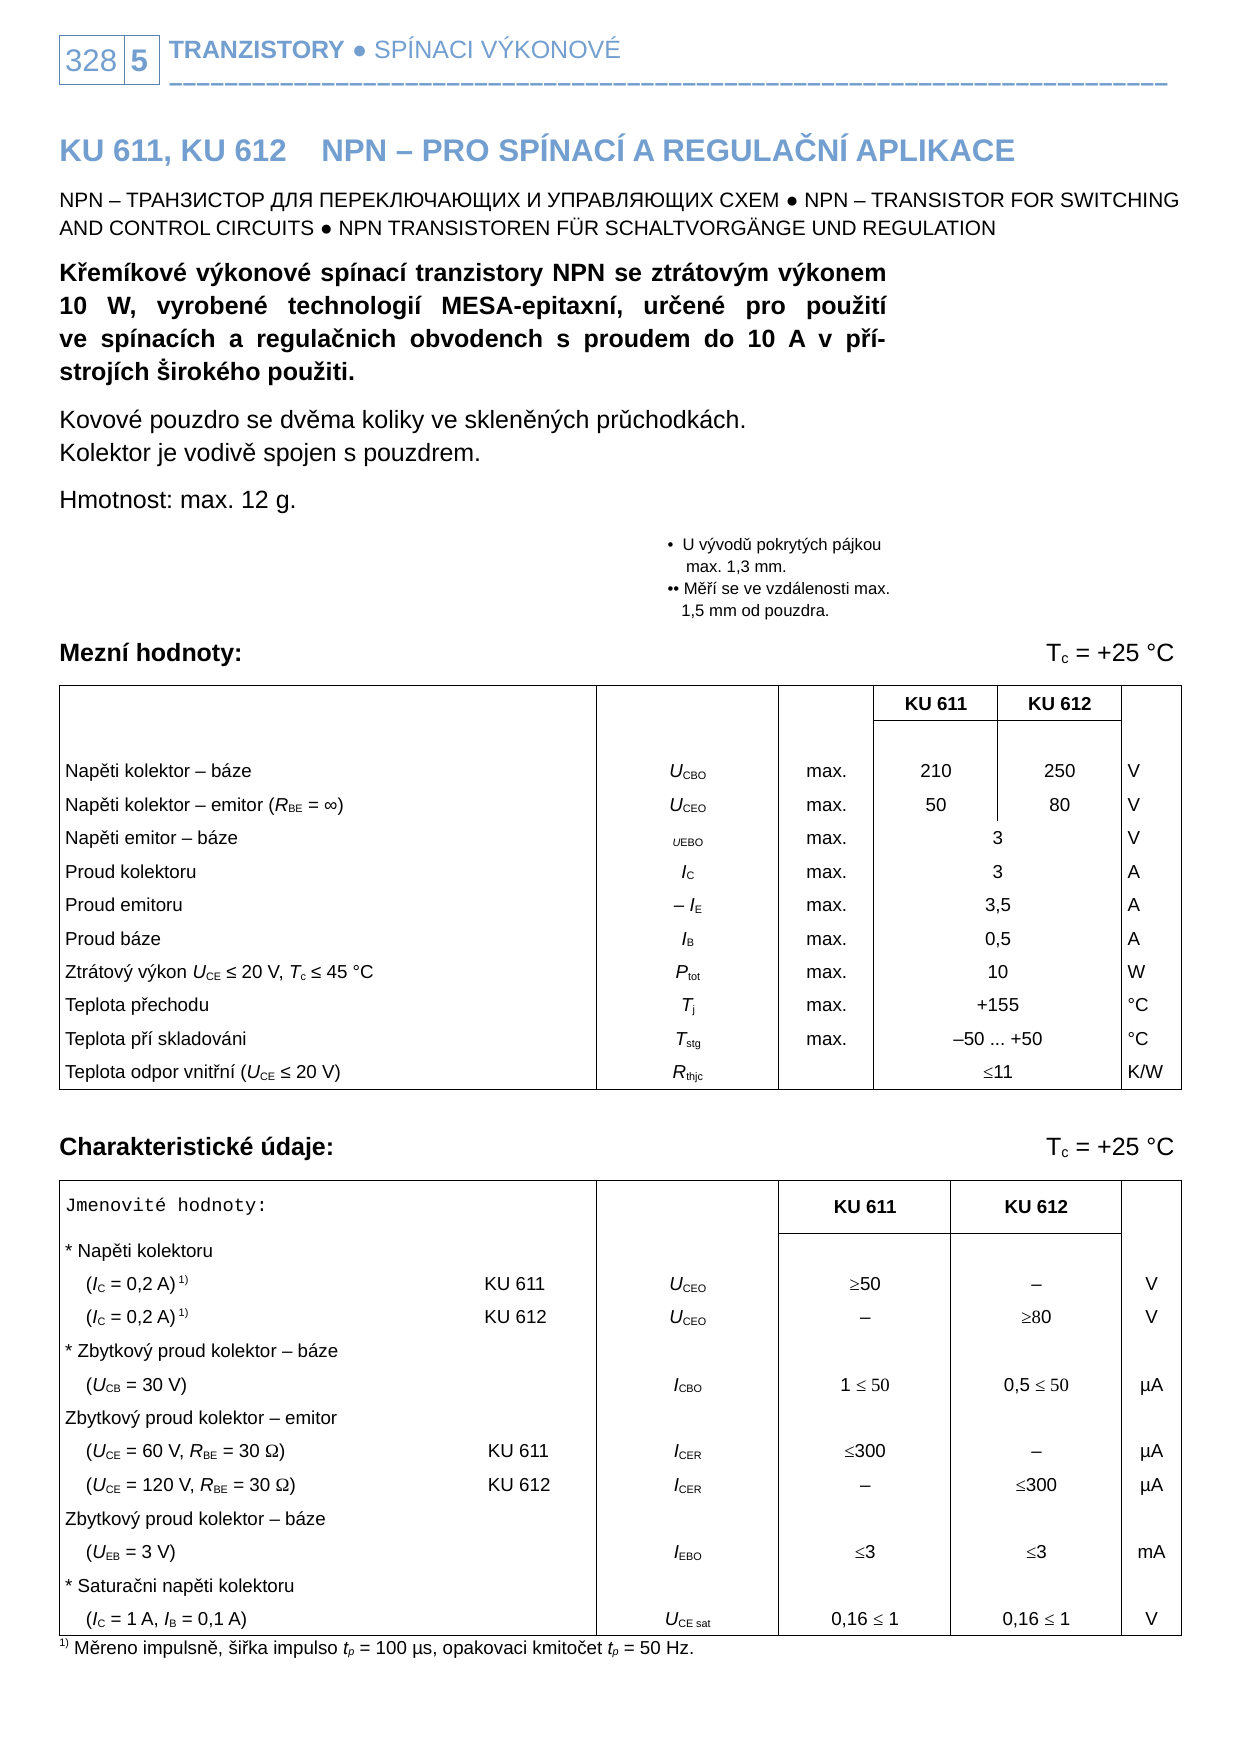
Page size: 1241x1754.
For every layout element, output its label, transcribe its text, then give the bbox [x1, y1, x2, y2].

table_cell °C [1122, 988, 1181, 1022]
table_cell ≤300 [951, 1468, 1121, 1501]
table_cell Teplota přechodu [60, 988, 596, 1022]
table_cell Ptot [597, 955, 778, 988]
table_cell [60, 720, 596, 754]
table_cell Rthjc [597, 1055, 778, 1089]
table_cell +155 [874, 988, 1121, 1022]
table_cell (UEB = 3 V) [60, 1535, 596, 1568]
table_cell UEBO [597, 821, 778, 854]
table_cell Ztrátový výkon UCE ≤ 20 V, Tc ≤ 45 °C [60, 955, 596, 988]
table_cell [779, 1234, 950, 1267]
table_cell –50 ... +50 [874, 1022, 1121, 1055]
table_header [1122, 686, 1181, 720]
table_cell [597, 1501, 778, 1535]
table_cell 210 [874, 754, 997, 788]
text Kovové pouzdro se dvěma koliky ve skleněných prǔchodkách. Kolektor je vodivě spojen s pouzdrem. [59, 404, 887, 466]
table_cell (UCE = 60 V, RBE = 30 Ω) KU 611 [60, 1434, 596, 1468]
table_cell (IC = 0,2 A) 1) KU 612 [60, 1300, 596, 1334]
text KU 611, KU 612 NPN – PRO SPÍNACÍ A REGULAČNÍ APLIKACE [59, 132, 1181, 168]
table_cell [951, 1234, 1121, 1267]
table_cell [597, 720, 778, 754]
table_header [597, 686, 778, 720]
table_cell UCEO [597, 1267, 778, 1300]
table_cell 3 [874, 821, 1121, 854]
table_cell – IE [597, 888, 778, 921]
table_cell 250 [998, 754, 1121, 788]
table_header 328 [60, 36, 124, 84]
table_cell ICER [597, 1434, 778, 1468]
table_cell 0,5 [874, 921, 1121, 955]
table_cell (UCE = 120 V, RBE = 30 Ω) KU 612 [60, 1468, 596, 1501]
table_cell – [779, 1300, 950, 1334]
table_cell [951, 1569, 1121, 1602]
table_cell max. [779, 821, 873, 854]
table_cell 1 ≤ 50 [779, 1368, 950, 1401]
table_cell [998, 721, 1121, 754]
table_cell [779, 720, 873, 754]
table_cell max. [779, 1022, 873, 1055]
table_cell Zbytkový proud kolektor – emitor [60, 1401, 596, 1434]
table_cell [951, 1334, 1121, 1367]
table_cell ICER [597, 1468, 778, 1501]
table_header [597, 1181, 778, 1232]
table_cell IC [597, 855, 778, 888]
table_header [60, 686, 596, 720]
text TRANZISTORY ● SPÍNACI VÝKONOVÉ –––––––––––––––––––––––––––––––––––––––––––––––––––––––––––––––––––––––– [168, 35, 1181, 97]
table_header [779, 686, 873, 720]
table_cell UCEO [597, 788, 778, 821]
table_cell µA [1122, 1434, 1181, 1468]
table_cell 3,5 [874, 888, 1121, 921]
text Křemíkové výkonové spínací tranzistory NPN se ztrátovým výkonem 10 W, vyrobené technologií MESA-epitaxní, určené pro použití ve spínacích a regulačnich obvodench s proudem do 10 A v pří-strojích ṧirokého použiti. [59, 258, 1181, 568]
table_cell Tstg [597, 1022, 778, 1055]
table_cell 0,16 ≤ 1 [779, 1602, 950, 1635]
table_cell max. [779, 888, 873, 921]
text 1) Měreno impulsně, šiřka impulso tp = 100 µs, opakovaci kmitočet tp = 50 Hz. [59, 1636, 1181, 1658]
table_cell 0,16 ≤ 1 [951, 1602, 1121, 1635]
table_cell Teplota odpor vnitřní (UCE ≤ 20 V) [60, 1055, 596, 1089]
table_header KU 612 [951, 1181, 1121, 1232]
table_cell – [951, 1267, 1121, 1300]
table_cell 80 [998, 788, 1121, 821]
table_cell [779, 1501, 950, 1535]
table_cell – [779, 1468, 950, 1501]
table_cell ≤3 [951, 1535, 1121, 1568]
table_cell [1122, 1401, 1181, 1434]
table_cell Tj [597, 988, 778, 1022]
text Mezní hodnoty: Tc = +25 °C [59, 638, 1181, 666]
table_cell [597, 1401, 778, 1434]
table_cell * Napěti kolektoru [60, 1233, 596, 1267]
table_header Jmenovité hodnoty: [60, 1181, 596, 1232]
table_cell Proud báze [60, 921, 596, 955]
text [923, 485, 1181, 514]
table_cell max. [779, 754, 873, 788]
table_cell mA [1122, 1535, 1181, 1568]
table_cell [779, 1334, 950, 1367]
text Charakteristické údaje: Tc = +25 °C [59, 1132, 1181, 1161]
table_cell 3 [874, 855, 1121, 888]
table_cell [597, 1334, 778, 1367]
table_header KU 611 [779, 1181, 950, 1232]
table_cell [779, 1401, 950, 1434]
table_cell * Zbytkový proud kolektor – báze [60, 1334, 596, 1367]
table_cell ≥80 [951, 1300, 1121, 1334]
table_cell [874, 721, 997, 754]
text • U vývodǔ pokrytých pájkou max. 1,3 mm. •• Měří se ve vzdálenosti max. 1,5 mm od pouzdra. [59, 533, 1181, 620]
table_cell ICBO [597, 1368, 778, 1401]
table_cell [1122, 720, 1181, 754]
table_cell V [1122, 754, 1181, 788]
table_cell IEBO [597, 1535, 778, 1568]
table_cell UCEO [597, 1300, 778, 1334]
table_cell [1122, 1569, 1181, 1602]
table_cell [951, 1501, 1121, 1535]
table_cell ≤3 [779, 1535, 950, 1568]
table_cell max. [779, 855, 873, 888]
table_cell [1122, 1334, 1181, 1367]
table_cell A [1122, 888, 1181, 921]
table_cell V [1122, 788, 1181, 821]
table_cell UCE sat [597, 1602, 778, 1635]
table_cell A [1122, 855, 1181, 888]
table_cell 0,5 ≤ 50 [951, 1368, 1121, 1401]
table_cell V [1122, 1300, 1181, 1334]
table_cell [951, 1401, 1121, 1434]
table_cell max. [779, 955, 873, 988]
table_cell Napěti kolektor – emitor (RBE = ∞) [60, 788, 596, 821]
table_cell 10 [874, 955, 1121, 988]
table_cell (UCB = 30 V) [60, 1368, 596, 1401]
table_cell IB [597, 921, 778, 955]
text NPN – TPAHЗИCTOP ДЛЯ ПEPEKЛЮЧAЮЩИX И УПPABЛЯЮЩИX CXEM ● NPN – TRANSISTOR FOR SWITCHING AND CONTROL CIRCUITS ● NPN TRANSISTOREN FÜR SCHALTVORGÄNGE UND REGULATION [59, 188, 1181, 240]
table_cell (IC = 0,2 A) 1) KU 611 [60, 1267, 596, 1300]
table_cell °C [1122, 1022, 1181, 1055]
table_cell [779, 1569, 950, 1602]
table_cell V [1122, 1602, 1181, 1635]
table_cell Proud kolektoru [60, 855, 596, 888]
table_cell ≤300 [779, 1434, 950, 1468]
table_cell max. [779, 988, 873, 1022]
text [923, 404, 1181, 466]
table_cell max. [779, 788, 873, 821]
text Hmotnost: max. 12 g. [59, 485, 887, 514]
table_cell A [1122, 921, 1181, 955]
table_cell [597, 1233, 778, 1267]
table_cell [1122, 1501, 1181, 1535]
table_cell Proud emitoru [60, 888, 596, 921]
table_cell Napěti kolektor – báze [60, 754, 596, 788]
table_cell Teplota pří skladováni [60, 1022, 596, 1055]
table_cell ≤11 [874, 1055, 1121, 1089]
table_cell UCBO [597, 754, 778, 788]
table_cell Zbytkový proud kolektor – báze [60, 1501, 596, 1535]
table_cell max. [779, 921, 873, 955]
table_header 5 [125, 36, 159, 84]
table_cell (IC = 1 A, IB = 0,1 A) [60, 1602, 596, 1635]
table_cell K/W [1122, 1055, 1181, 1089]
table_cell * Saturačni napěti kolektoru [60, 1569, 596, 1602]
table_cell Napěti emitor – báze [60, 821, 596, 854]
table_header [1122, 1181, 1181, 1232]
table_cell 50 [874, 788, 997, 821]
table_cell [779, 1055, 873, 1089]
table_header KU 611 [874, 686, 997, 720]
table_cell W [1122, 955, 1181, 988]
table_cell µA [1122, 1368, 1181, 1401]
table_cell [1122, 1233, 1181, 1267]
table_cell V [1122, 1267, 1181, 1300]
table_cell ≥50 [779, 1267, 950, 1300]
table_cell V [1122, 821, 1181, 854]
table_header KU 612 [998, 686, 1121, 720]
table_cell µA [1122, 1468, 1181, 1501]
table_cell – [951, 1434, 1121, 1468]
table_cell [597, 1569, 778, 1602]
